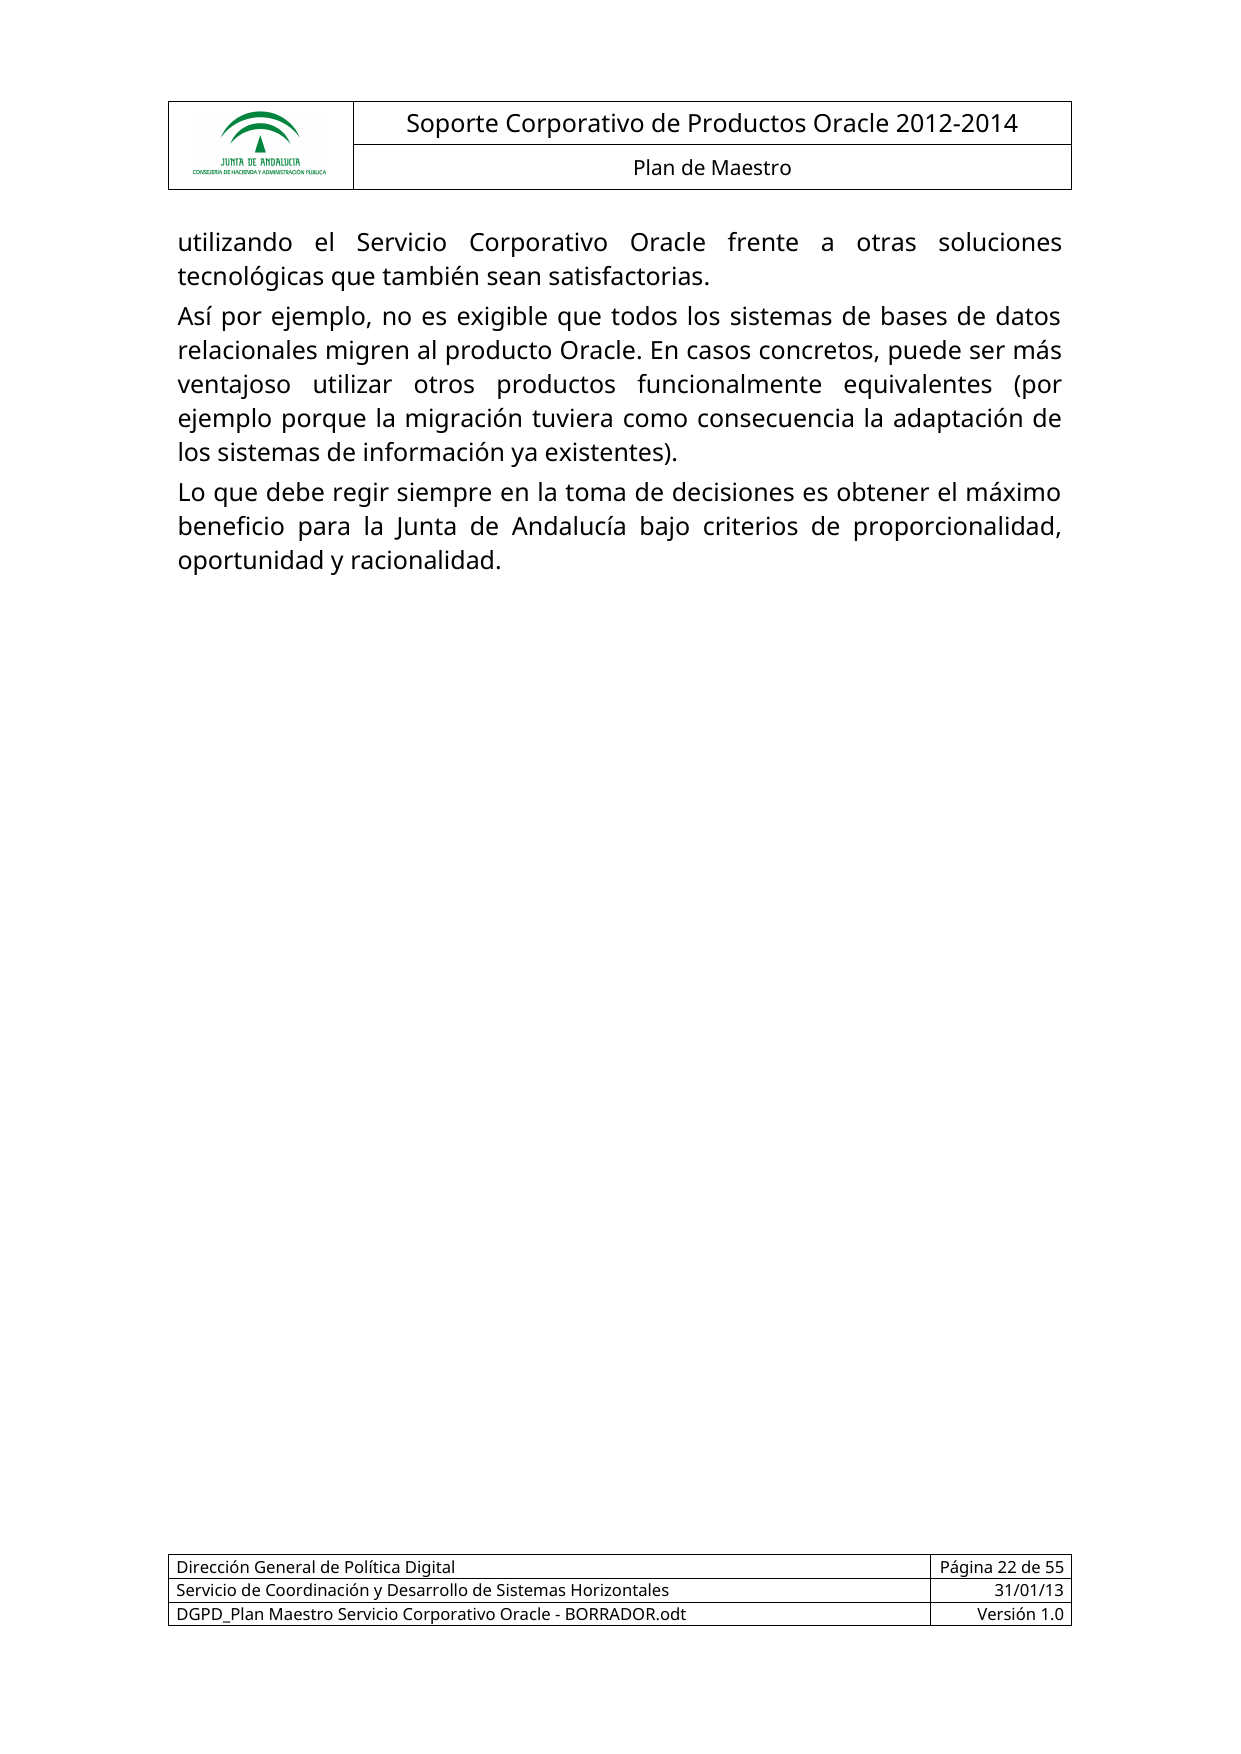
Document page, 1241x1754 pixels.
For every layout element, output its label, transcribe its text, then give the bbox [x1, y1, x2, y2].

picture [192, 110, 327, 175]
text Lo que debe regir siempre en la toma de decisiones es obtener el máximo beneficio para la Junta de Andalucía bajo criterios de proporcionalidad, oportunidad y racionalidad. [177, 475, 1063, 577]
text utilizando el Servicio Corporativo Oracle frente a otras soluciones tecnológicas que también sean satisfactorias. [177, 224, 1063, 293]
text Así por ejemplo, no es exigible que todos los sistemas de bases de datos relacionales migren al producto Oracle. En casos concretos, puede ser más ventajoso utilizar otros productos funcionalmente equivalentes (por ejemplo porque la migración tuviera como consecuencia la adaptación de los sistemas de información ya existentes). [177, 298, 1063, 469]
